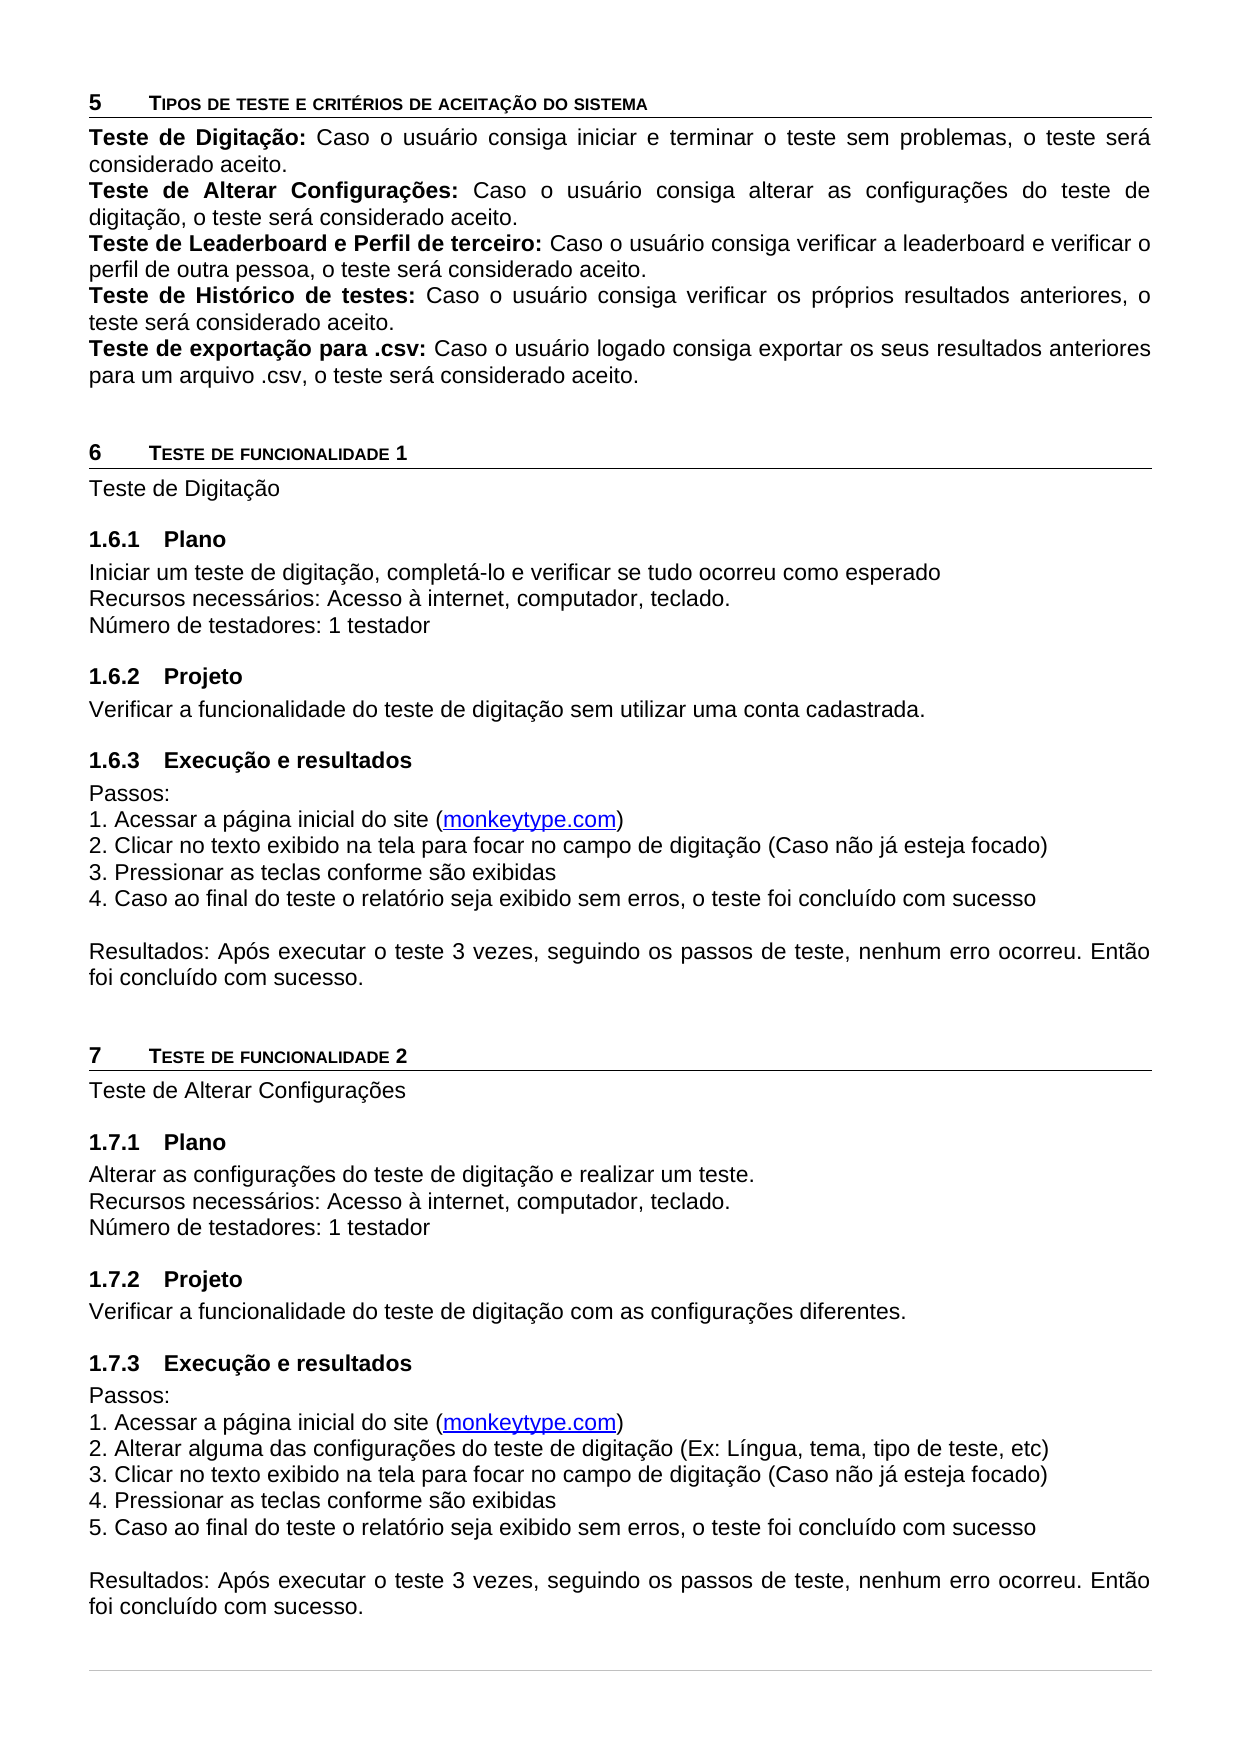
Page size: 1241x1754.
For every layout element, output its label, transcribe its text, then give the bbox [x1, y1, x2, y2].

text 2. Clicar no texto exibido na tela para focar no campo de digitação (Caso não já esteja focado) [89, 832, 1152, 859]
subtitle Tipos de teste e critérios de aceitação do sistema [89, 89, 1152, 117]
text Passos: [89, 779, 1152, 806]
subtitle Projeto [89, 663, 1152, 689]
text Teste de Digitação: Caso o usuário consiga iniciar e terminar o teste sem problemas, o teste será considerado aceito. [89, 124, 1152, 177]
text Recursos necessários: Acesso à internet, computador, teclado. [89, 585, 1152, 612]
subtitle Teste de funcionalidade 2 [89, 1042, 1152, 1070]
text Número de testadores: 1 testador [89, 1214, 1152, 1241]
text 3. Pressionar as teclas conforme são exibidas [89, 859, 1152, 885]
subtitle Execução e resultados [89, 1349, 1152, 1376]
text Teste de Leaderboard e Perfil de terceiro: Caso o usuário consiga verificar a leaderboard e verificar o perfil de outra pessoa, o teste será considerado aceito. [89, 230, 1152, 282]
text 3. Clicar no texto exibido na tela para focar no campo de digitação (Caso não já esteja focado) [89, 1461, 1152, 1487]
text Teste de Digitação [89, 475, 1152, 501]
text Teste de Alterar Configurações [89, 1077, 1152, 1104]
text Teste de Alterar Configurações: Caso o usuário consiga alterar as configurações do teste de digitação, o teste será considerado aceito. [89, 177, 1152, 230]
text Verificar a funcionalidade do teste de digitação sem utilizar uma conta cadastrada. [89, 696, 1152, 722]
text 5. Caso ao final do teste o relatório seja exibido sem erros, o teste foi concluído com sucesso [89, 1514, 1152, 1540]
text Teste de Histórico de testes: Caso o usuário consiga verificar os próprios resultados anteriores, o teste será considerado aceito. [89, 282, 1152, 335]
subtitle Plano [89, 526, 1152, 553]
subtitle Execução e resultados [89, 747, 1152, 773]
text Alterar as configurações do teste de digitação e realizar um teste. [89, 1161, 1152, 1188]
text Teste de exportação para .csv: Caso o usuário logado consiga exportar os seus resultados anteriores para um arquivo .csv, o teste será considerado aceito. [89, 335, 1152, 388]
text Iniciar um teste de digitação, completá-lo e verificar se tudo ocorreu como esperado [89, 559, 1152, 585]
text Número de testadores: 1 testador [89, 612, 1152, 638]
text 1. Acessar a página inicial do site (monkeytype.com) [89, 806, 1152, 832]
text 4. Caso ao final do teste o relatório seja exibido sem erros, o teste foi concluído com sucesso [89, 885, 1152, 911]
text Passos: [89, 1382, 1152, 1408]
text Verificar a funcionalidade do teste de digitação com as configurações diferentes. [89, 1298, 1152, 1324]
text 4. Pressionar as teclas conforme são exibidas [89, 1487, 1152, 1514]
text 2. Alterar alguma das configurações do teste de digitação (Ex: Língua, tema, tipo de teste, etc) [89, 1435, 1152, 1461]
subtitle Plano [89, 1129, 1152, 1155]
text 1. Acessar a página inicial do site (monkeytype.com) [89, 1408, 1152, 1435]
text Resultados: Após executar o teste 3 vezes, seguindo os passos de teste, nenhum erro ocorreu. Então foi concluído com sucesso. [89, 938, 1152, 990]
text Recursos necessários: Acesso à internet, computador, teclado. [89, 1188, 1152, 1214]
subtitle Projeto [89, 1266, 1152, 1292]
text Resultados: Após executar o teste 3 vezes, seguindo os passos de teste, nenhum erro ocorreu. Então foi concluído com sucesso. [89, 1567, 1152, 1619]
subtitle Teste de funcionalidade 1 [89, 439, 1152, 468]
